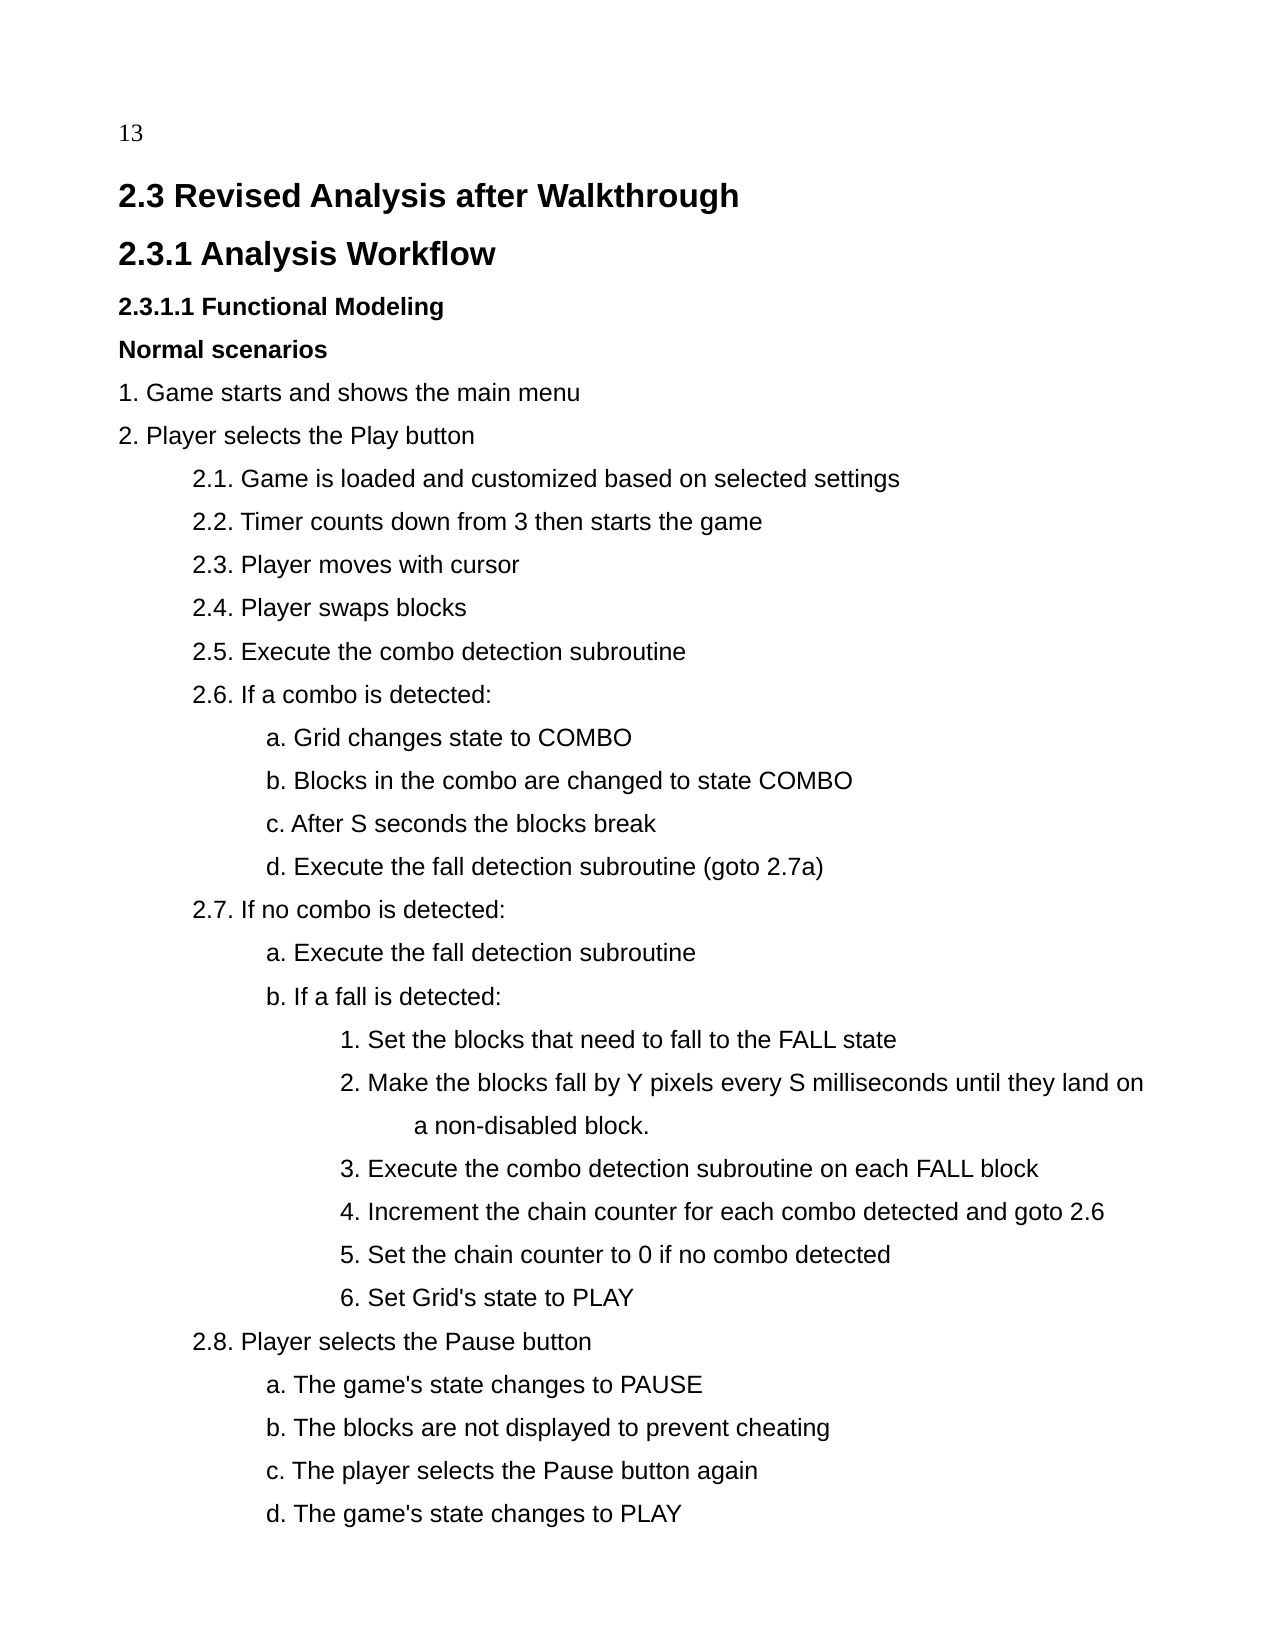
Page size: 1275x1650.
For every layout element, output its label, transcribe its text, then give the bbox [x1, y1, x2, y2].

text 2.5. Execute the combo detection subroutine [118, 637, 1157, 665]
text 2.2. Timer counts down from 3 then starts the game [118, 507, 1157, 536]
text 2.3.1.1 Functional Modeling [118, 292, 1157, 320]
text 2.3.1 Analysis Workflow [118, 234, 1157, 272]
text 2.3. Player moves with cursor [118, 550, 1157, 579]
text a. Execute the fall detection subroutine [118, 938, 1157, 967]
text 6. Set Grid's state to PLAY [118, 1283, 1157, 1312]
text 5. Set the chain counter to 0 if no combo detected [118, 1240, 1157, 1269]
text 2.8. Player selects the Pause button [118, 1327, 1157, 1355]
text a. Grid changes state to COMBO [118, 723, 1157, 752]
text 1. Set the blocks that need to fall to the FALL state [118, 1025, 1157, 1053]
text Normal scenarios [118, 335, 1157, 363]
text 2. Player selects the Play button [118, 421, 1157, 450]
text 2.7. If no combo is detected: [118, 895, 1157, 924]
text b. Blocks in the combo are changed to state COMBO [118, 766, 1157, 795]
text d. Execute the fall detection subroutine (goto 2.7a) [118, 852, 1157, 881]
text 2.6. If a combo is detected: [118, 680, 1157, 708]
text 2.1. Game is loaded and customized based on selected settings [118, 464, 1157, 493]
text a. The game's state changes to PAUSE [118, 1370, 1157, 1398]
text 1. Game starts and shows the main menu [118, 378, 1157, 407]
text c. After S seconds the blocks break [118, 809, 1157, 838]
text 2.3 Revised Analysis after Walkthrough [118, 176, 1157, 215]
text 4. Increment the chain counter for each combo detected and goto 2.6 [118, 1197, 1157, 1226]
text 3. Execute the combo detection subroutine on each FALL block [118, 1154, 1157, 1183]
text 2.4. Player swaps blocks [118, 593, 1157, 622]
text c. The player selects the Pause button again [118, 1456, 1157, 1485]
text b. If a fall is detected: [118, 982, 1157, 1010]
text a non-disabled block. [118, 1111, 1157, 1140]
text d. The game's state changes to PLAY [118, 1499, 1157, 1528]
text 2. Make the blocks fall by Y pixels every S milliseconds until they land on [118, 1068, 1157, 1097]
text b. The blocks are not displayed to prevent cheating [118, 1413, 1157, 1442]
